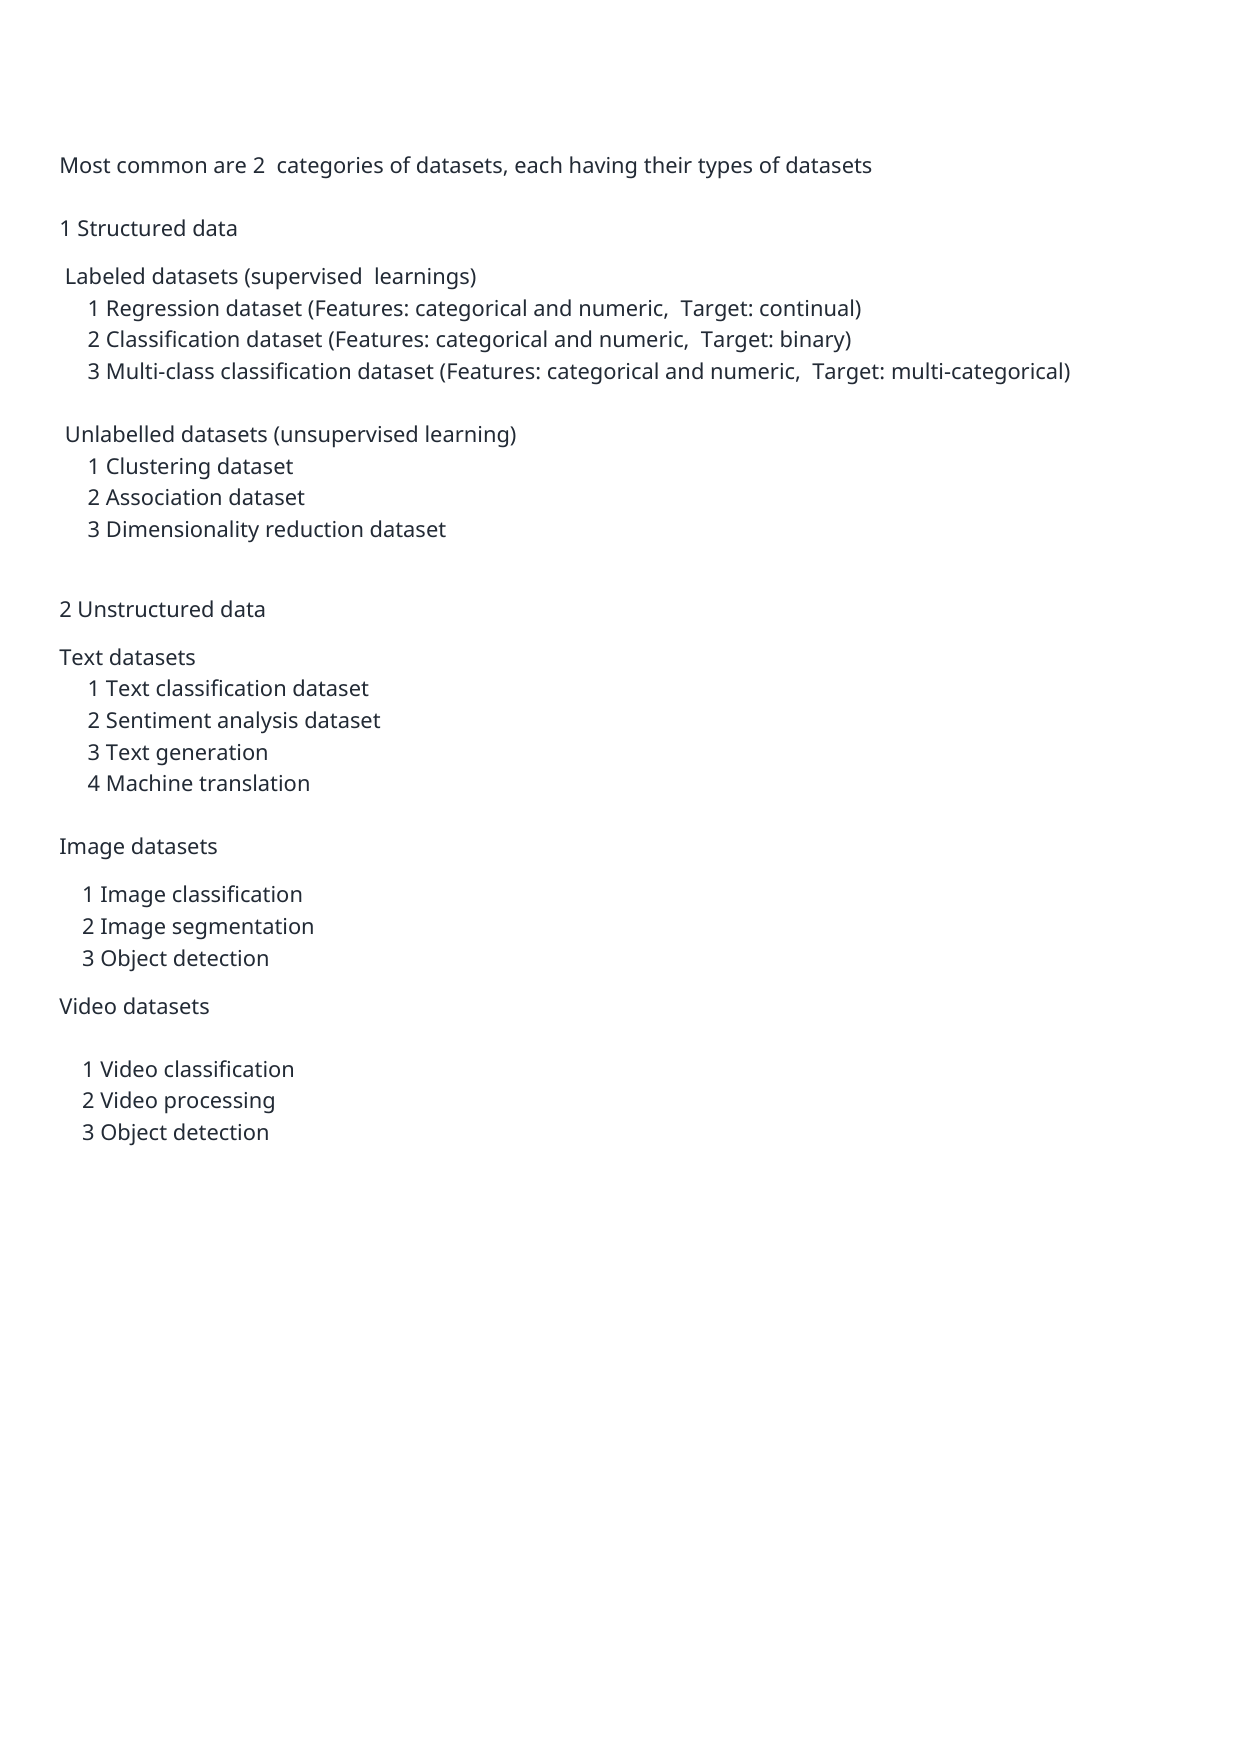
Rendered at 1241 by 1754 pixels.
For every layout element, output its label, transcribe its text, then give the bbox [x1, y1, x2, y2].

text 2 Unstructured data [59, 594, 1181, 623]
text Video datasets 1 Video classification 2 Video processing 3 Object detection [59, 991, 1181, 1147]
text Text datasets 1 Text classification dataset 2 Sentiment analysis dataset 3 Text generation 4 Machine translation Image datasets [59, 642, 1181, 861]
text Most common are 2 categories of datasets, each having their types of datasets 1 Structured data [59, 150, 1181, 243]
text Labeled datasets (supervised learnings) 1 Regression dataset (Features: categorical and numeric, Target: continual) 2 Classification dataset (Features: categorical and numeric, Target: binary) 3 Multi-class classification dataset (Features: categorical and numeric, Target: multi-categorical) Unlabelled datasets (unsupervised learning) 1 Clustering dataset 2 Association dataset 3 Dimensionality reduction dataset [59, 261, 1181, 575]
text 1 Image classification 2 Image segmentation 3 Object detection [59, 879, 1181, 972]
